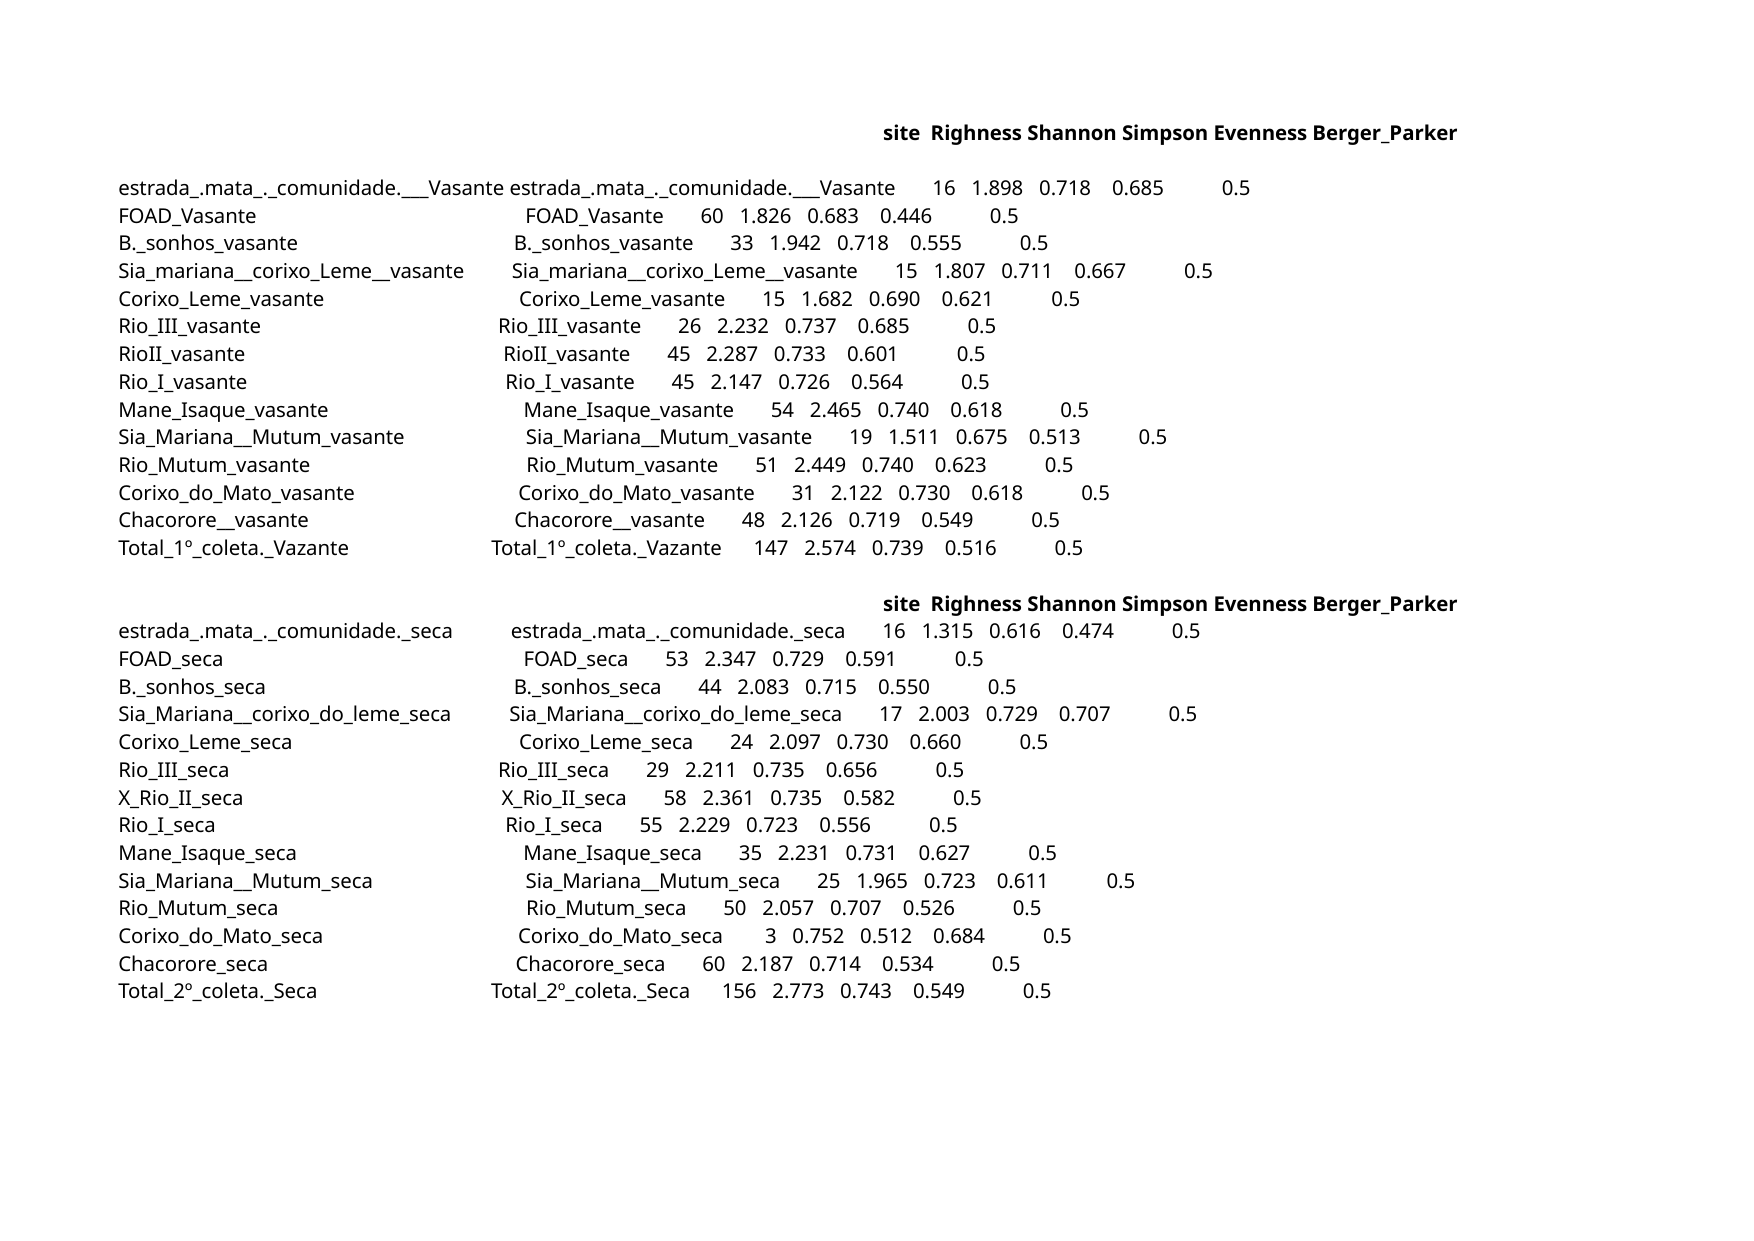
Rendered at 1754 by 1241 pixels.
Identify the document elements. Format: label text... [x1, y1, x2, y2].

text Rio_I_seca Rio_I_seca 55 2.229 0.723 0.556 0.5 [118, 811, 1636, 838]
text site Righness Shannon Simpson Evenness Berger_Parker [118, 589, 1636, 617]
text X_Rio_II_seca X_Rio_II_seca 58 2.361 0.735 0.582 0.5 [118, 783, 1636, 811]
text B._sonhos_seca B._sonhos_seca 44 2.083 0.715 0.550 0.5 [118, 672, 1636, 700]
text Sia_mariana__corixo_Leme__vasante Sia_mariana__corixo_Leme__vasante 15 1.807 0.711 0.667 0.5 [118, 257, 1636, 284]
text Rio_III_vasante Rio_III_vasante 26 2.232 0.737 0.685 0.5 [118, 312, 1636, 340]
text Corixo_Leme_seca Corixo_Leme_seca 24 2.097 0.730 0.660 0.5 [118, 728, 1636, 755]
text Mane_Isaque_seca Mane_Isaque_seca 35 2.231 0.731 0.627 0.5 [118, 838, 1636, 866]
text RioII_vasante RioII_vasante 45 2.287 0.733 0.601 0.5 [118, 340, 1636, 367]
text Total_2º_coleta._Seca Total_2º_coleta._Seca 156 2.773 0.743 0.549 0.5 [118, 977, 1636, 1005]
text B._sonhos_vasante B._sonhos_vasante 33 1.942 0.718 0.555 0.5 [118, 229, 1636, 257]
text Total_1º_coleta._Vazante Total_1º_coleta._Vazante 147 2.574 0.739 0.516 0.5 [118, 534, 1636, 561]
text Chacorore_seca Chacorore_seca 60 2.187 0.714 0.534 0.5 [118, 949, 1636, 977]
text site Righness Shannon Simpson Evenness Berger_Parker [118, 118, 1636, 146]
text estrada_.mata_._comunidade.___Vasante estrada_.mata_._comunidade.___Vasante 16 1.898 0.718 0.685 0.5 [118, 173, 1636, 201]
text Rio_III_seca Rio_III_seca 29 2.211 0.735 0.656 0.5 [118, 755, 1636, 783]
text Sia_Mariana__corixo_do_leme_seca Sia_Mariana__corixo_do_leme_seca 17 2.003 0.729 0.707 0.5 [118, 700, 1636, 728]
text Sia_Mariana__Mutum_vasante Sia_Mariana__Mutum_vasante 19 1.511 0.675 0.513 0.5 [118, 423, 1636, 451]
text FOAD_seca FOAD_seca 53 2.347 0.729 0.591 0.5 [118, 644, 1636, 672]
text Corixo_Leme_vasante Corixo_Leme_vasante 15 1.682 0.690 0.621 0.5 [118, 284, 1636, 312]
text Corixo_do_Mato_seca Corixo_do_Mato_seca 3 0.752 0.512 0.684 0.5 [118, 922, 1636, 949]
text FOAD_Vasante FOAD_Vasante 60 1.826 0.683 0.446 0.5 [118, 201, 1636, 229]
text Corixo_do_Mato_vasante Corixo_do_Mato_vasante 31 2.122 0.730 0.618 0.5 [118, 478, 1636, 506]
text Rio_Mutum_seca Rio_Mutum_seca 50 2.057 0.707 0.526 0.5 [118, 894, 1636, 922]
text Mane_Isaque_vasante Mane_Isaque_vasante 54 2.465 0.740 0.618 0.5 [118, 395, 1636, 423]
text Rio_I_vasante Rio_I_vasante 45 2.147 0.726 0.564 0.5 [118, 367, 1636, 395]
text Rio_Mutum_vasante Rio_Mutum_vasante 51 2.449 0.740 0.623 0.5 [118, 451, 1636, 478]
text Sia_Mariana__Mutum_seca Sia_Mariana__Mutum_seca 25 1.965 0.723 0.611 0.5 [118, 866, 1636, 894]
text estrada_.mata_._comunidade._seca estrada_.mata_._comunidade._seca 16 1.315 0.616 0.474 0.5 [118, 617, 1636, 644]
text Chacorore__vasante Chacorore__vasante 48 2.126 0.719 0.549 0.5 [118, 506, 1636, 534]
